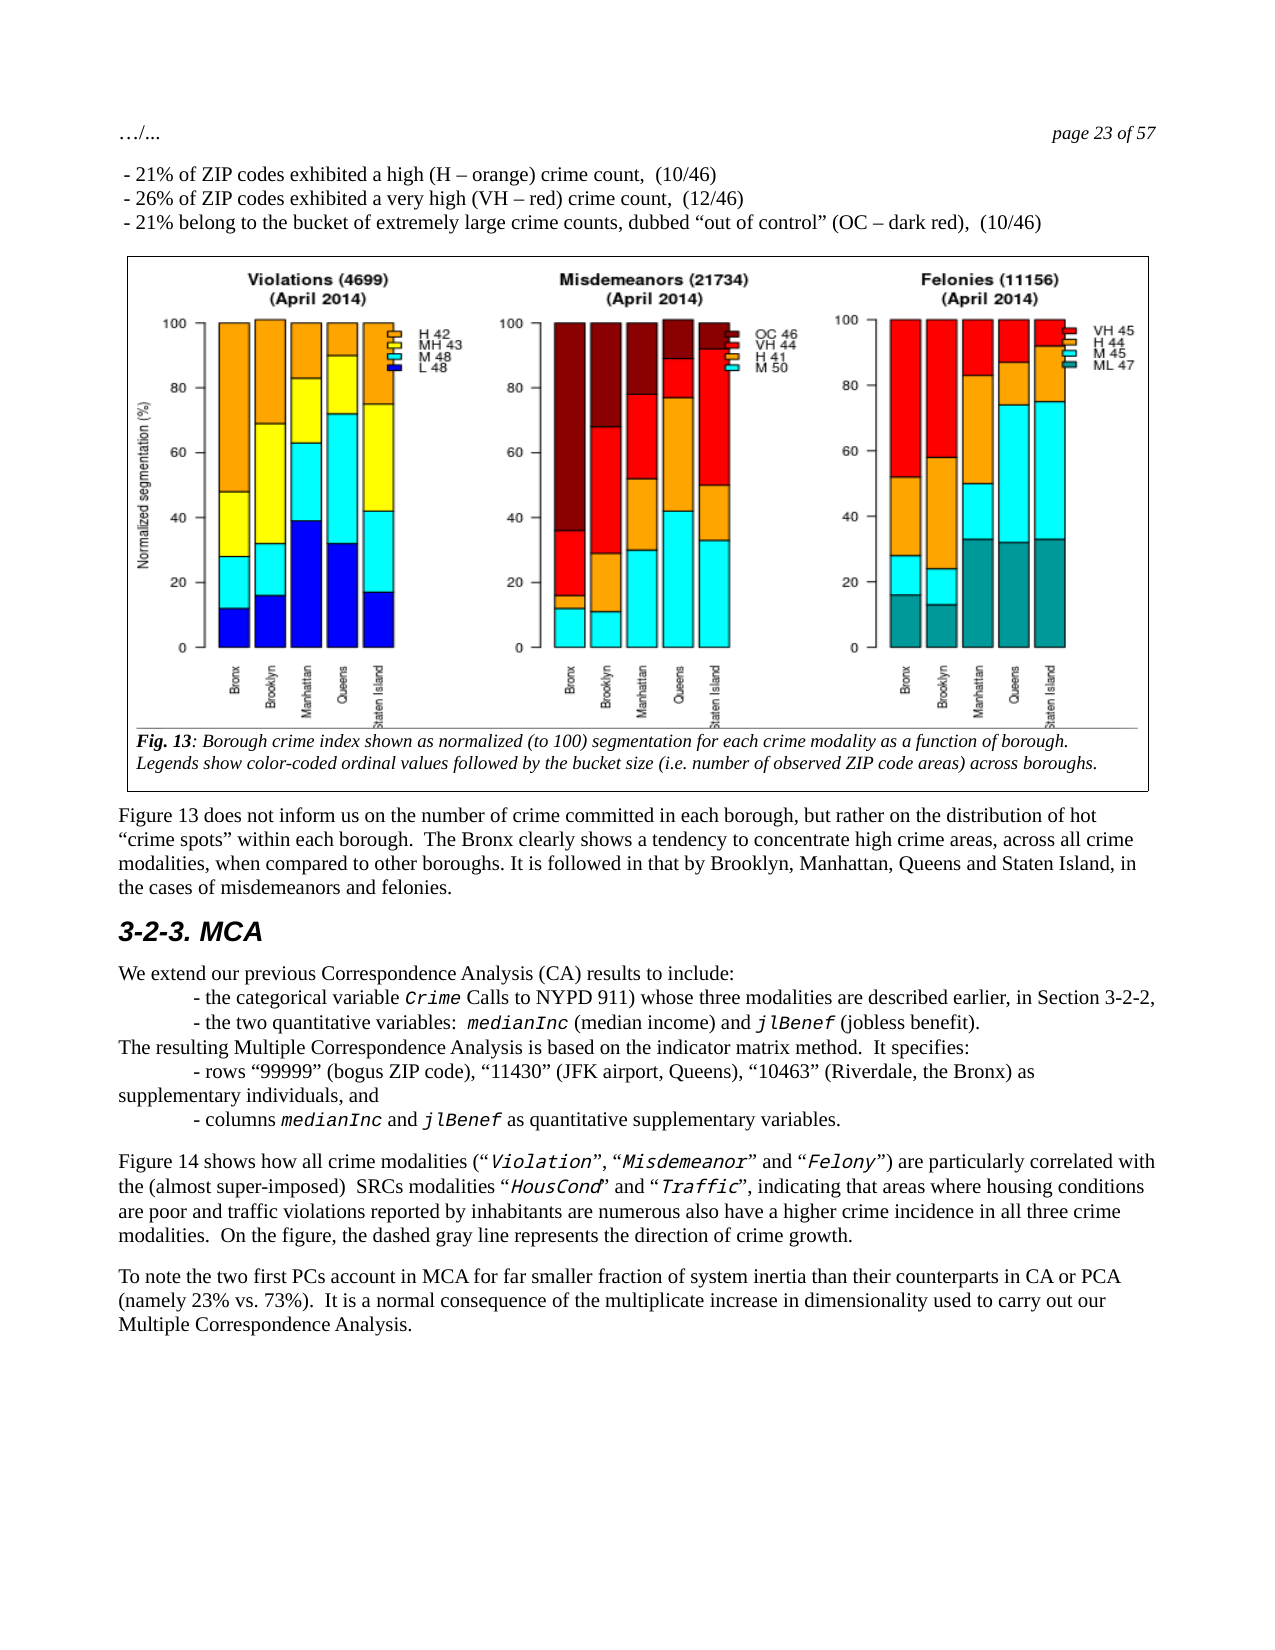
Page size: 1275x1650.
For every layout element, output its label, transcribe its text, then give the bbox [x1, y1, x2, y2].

picture [136, 265, 1138, 729]
subtitle 3-2-3. MCA [118, 915, 1157, 948]
text - 21% of ZIP codes exhibited a high (H – orange) crime count, (10/46) - 26% of ZIP codes exhibited a very high (VH – red) crime count, (12/46) - 21% belong to the bucket of extremely large crime counts, dubbed “out of control” (OC – dark red), (10/46) [118, 162, 1157, 234]
text Figure 13 does not inform us on the number of crime committed in each borough, but rather on the distribution of hot “crime spots” within each borough. The Bronx clearly shows a tendency to concentrate high crime areas, across all crime modalities, when compared to other boroughs. It is followed in that by Brooklyn, Manhattan, Queens and Staten Island, in the cases of misdemeanors and felonies. [118, 251, 1157, 899]
text To note the two first PCs account in MCA for far smaller fraction of system inertia than their counterparts in CA or PCA (namely 23% vs. 73%). It is a normal consequence of the multiplicate increase in dimensionality used to carry out our Multiple Correspondence Analysis. [118, 1264, 1157, 1336]
text We extend our previous Correspondence Analysis (CA) results to include: - the categorical variable Crime Calls to NYPD 911) whose three modalities are described earlier, in Section 3-2-2, - the two quantitative variables: medianInc (median income) and jlBenef (jobless benefit). The resulting Multiple Correspondence Analysis is based on the indicator matrix method. It specifies: - rows “99999” (bogus ZIP code), “11430” (JFK airport, Queens), “10463” (Riverdale, the Bronx) as supplementary individuals, and - columns medianInc and jlBenef as quantitative supplementary variables. [118, 961, 1157, 1132]
text Fig. 13: Borough crime index shown as normalized (to 100) segmentation for each crime modality as a function of borough. Legends show color-coded ordinal values followed by the bucket size (i.e. number of observed ZIP code areas) across boroughs. [136, 730, 1139, 773]
text Figure 14 shows how all crime modalities (“Violation”, “Misdemeanor” and “Felony”) are particularly correlated with the (almost super-imposed) SRCs modalities “HousCond” and “Traffic”, indicating that areas where housing conditions are poor and traffic violations reported by inhabitants are numerous also have a higher crime incidence in all three crime modalities. On the figure, the dashed gray line represents the direction of crime growth. [118, 1148, 1157, 1247]
